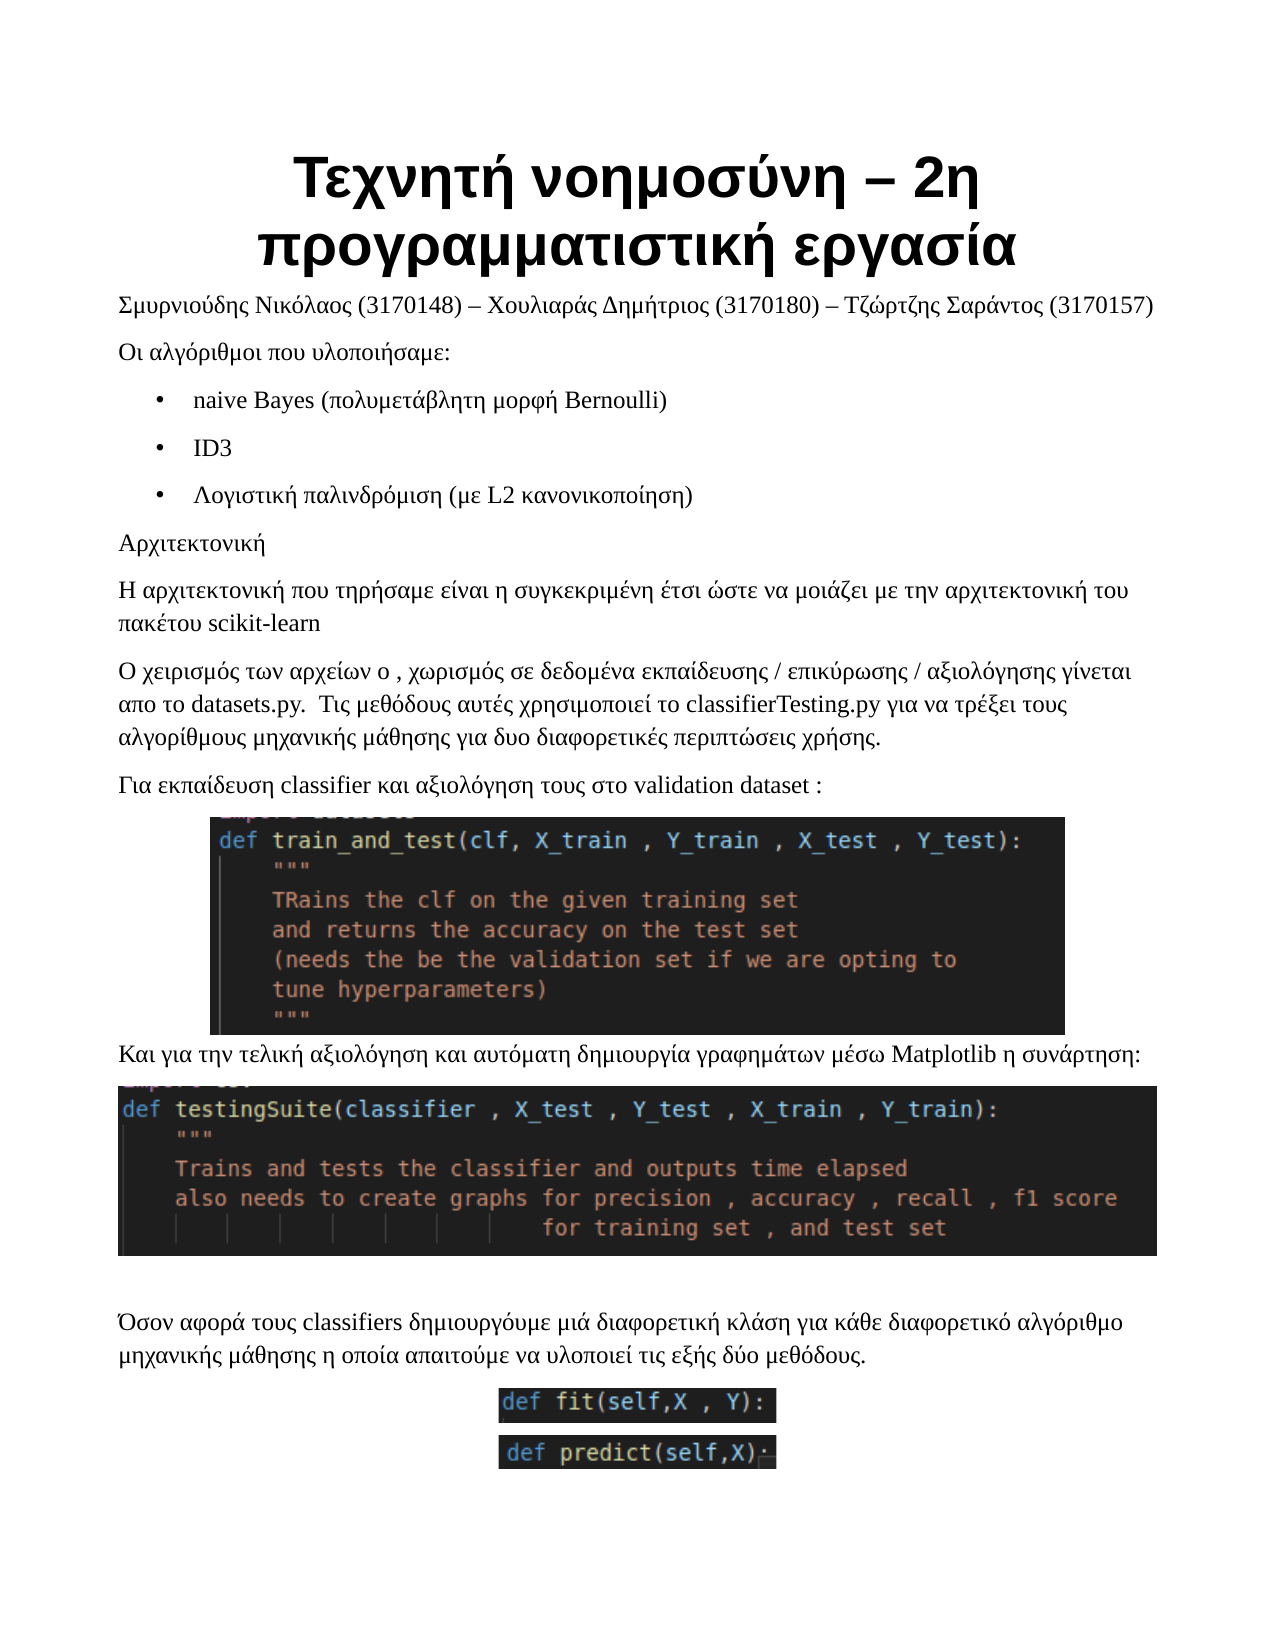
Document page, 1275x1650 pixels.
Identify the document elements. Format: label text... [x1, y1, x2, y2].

list naive Bayes (πολυμετάβλητη μορφή Bernoulli) [156, 385, 1157, 414]
picture [210, 817, 1065, 1035]
text Για εκπαίδευση classifier και αξιολόγηση τους στο validation dataset : [118, 770, 1157, 798]
picture [118, 1086, 1157, 1256]
text Και για την τελική αξιολόγηση και αυτόματη δημιουργία γραφημάτων μέσω Matplotlib η συνάρτηση: [118, 817, 1157, 1067]
text Οι αλγόριθμοι που υλοποιήσαμε: [118, 337, 1157, 366]
title Τεχνητή νοημοσύνη – 2η προγραμματιστική εργασία [118, 143, 1157, 277]
text Όσον αφορά τους classifiers δημιουργόυμε μιά διαφορετική κλάση για κάθε διαφορετικό αλγόριθμο μηχανικής μάθησης η οποία απαιτούμε να υλοποιεί τις εξής δύο μεθόδους. [118, 1307, 1157, 1369]
text Ο χειρισμός των αρχείων ο , χωρισμός σε δεδομένα εκπαίδευσης / επικύρωσης / αξιολόγησης γίνεται απο το datasets.py. Τις μεθόδους αυτές χρησιμοποιεί το classifierTesting.py για να τρέξει τους αλγορίθμους μηχανικής μάθησης για δυο διαφορετικές περιπτώσεις χρήσης. [118, 656, 1157, 751]
picture [498, 1388, 777, 1423]
text Σμυρνιούδης Νικόλαος (3170148) – Χουλιαράς Δημήτριος (3170180) – Τζώρτζης Σαράντος (3170157) [118, 290, 1157, 318]
list ID3 [156, 433, 1157, 461]
text Αρχιτεκτονική [118, 528, 1157, 557]
text Η αρχιτεκτονική που τηρήσαμε είναι η συγκεκριμένη έτσι ώστε να μοιάζει με την αρχιτεκτονική του πακέτου scikit-learn [118, 575, 1157, 637]
picture [498, 1435, 777, 1469]
list Λογιστική παλινδρόμιση (με L2 κανονικοποίηση) [156, 480, 1157, 509]
